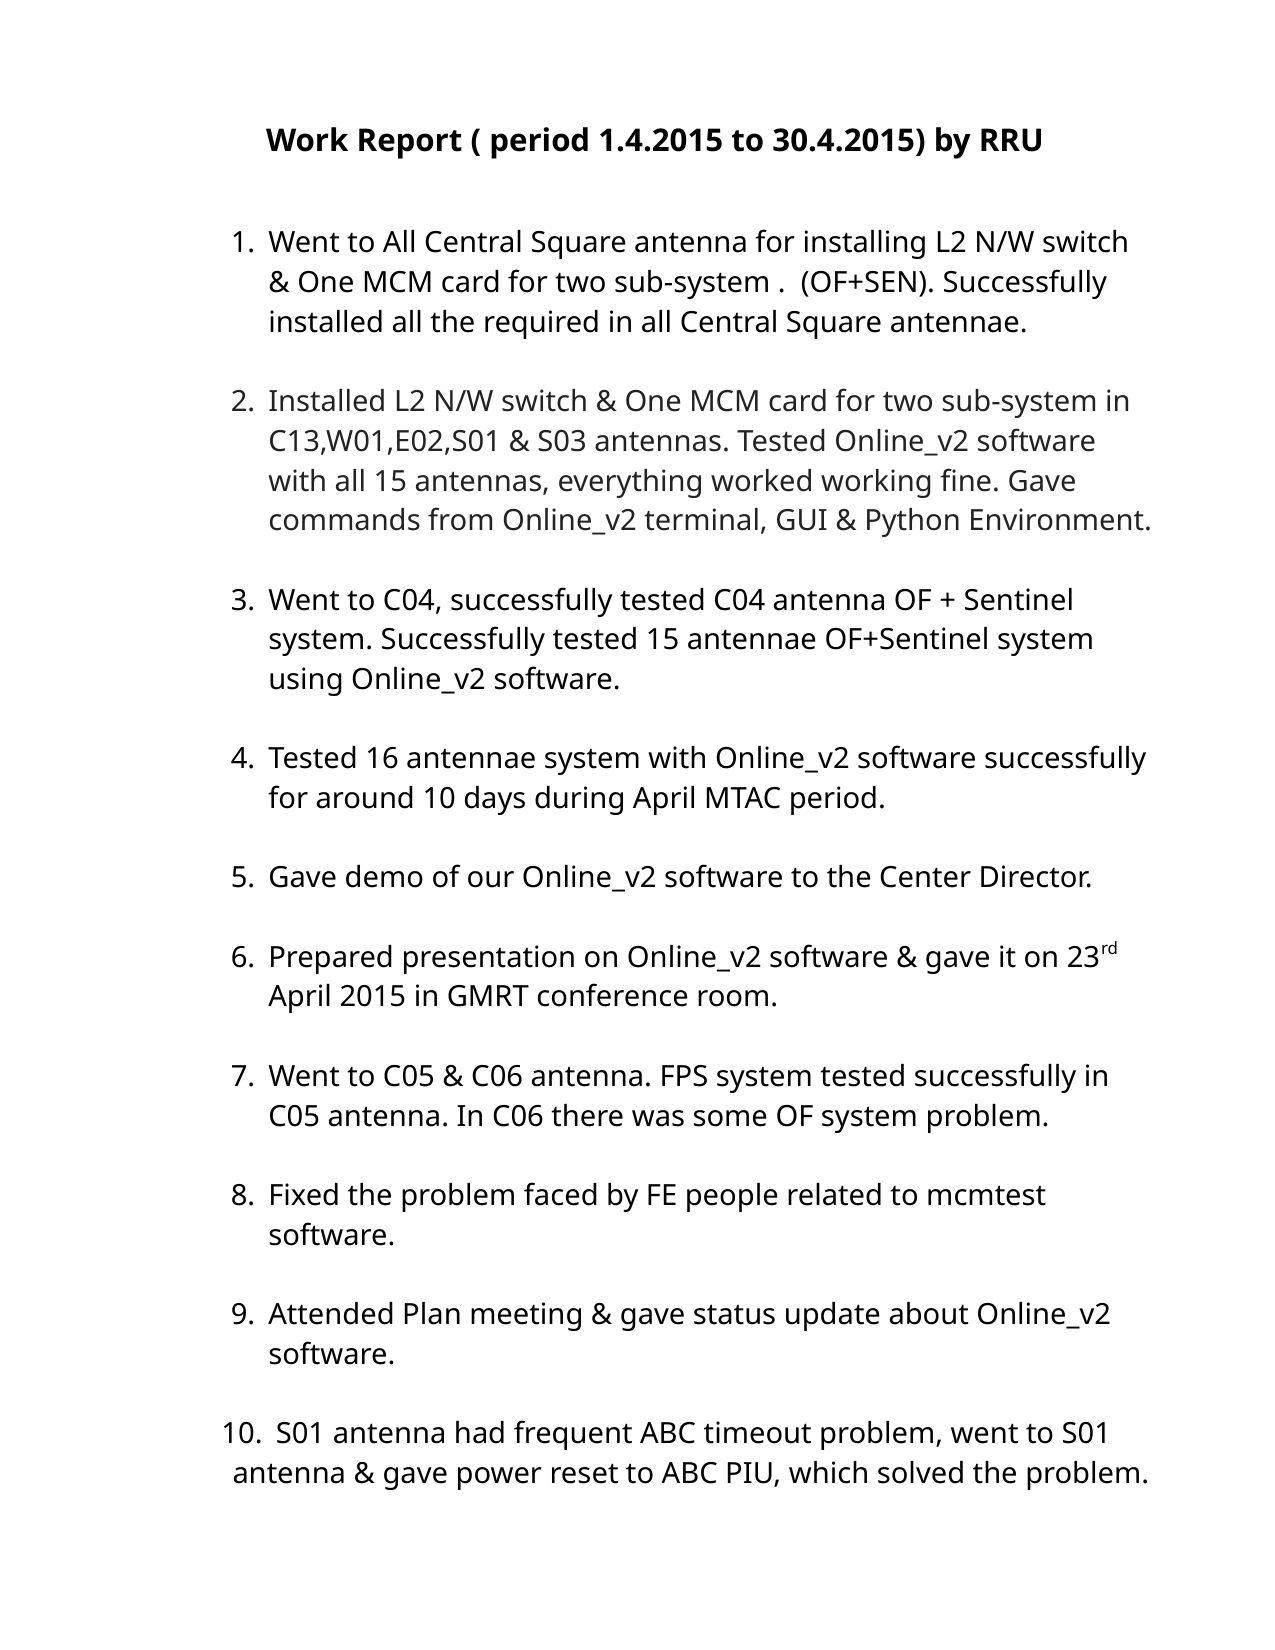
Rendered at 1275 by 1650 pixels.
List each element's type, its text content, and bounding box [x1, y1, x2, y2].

list Went to All Central Square antenna for installing L2 N/W switch & One MCM card for two sub-system . (OF+SEN). Successfully installed all the required in all Central Square antennae. [231, 222, 1157, 341]
text Work Report ( period 1.4.2015 to 30.4.2015) by RRU [118, 118, 1157, 161]
list Tested 16 antennae system with Online_v2 software successfully for around 10 days during April MTAC period. [231, 738, 1157, 817]
list Went to C05 & C06 antenna. FPS system tested successfully in C05 antenna. In C06 there was some OF system problem. [231, 1055, 1157, 1134]
list Went to C04, successfully tested C04 antenna OF + Sentinel system. Successfully tested 15 antennae OF+Sentinel system using Online_v2 software. [231, 579, 1157, 698]
list Attended Plan meeting & gave status update about Online_v2 software. [231, 1293, 1157, 1373]
list Gave demo of our Online_v2 software to the Center Director. [231, 857, 1157, 896]
list S01 antenna had frequent ABC timeout problem, went to S01 antenna & gave power reset to ABC PIU, which solved the problem. [221, 1412, 1157, 1492]
list Prepared presentation on Online_v2 software & gave it on 23rd April 2015 in GMRT conference room. [231, 936, 1157, 1015]
list Fixed the problem faced by FE people related to mcmtest software. [231, 1174, 1157, 1253]
list Installed L2 N/W switch & One MCM card for two sub-system in C13,W01,E02,S01 & S03 antennas. Tested Online_v2 software with all 15 antennas, everything worked working fine. Gave commands from Online_v2 terminal, GUI & Python Environment. [231, 380, 1157, 539]
